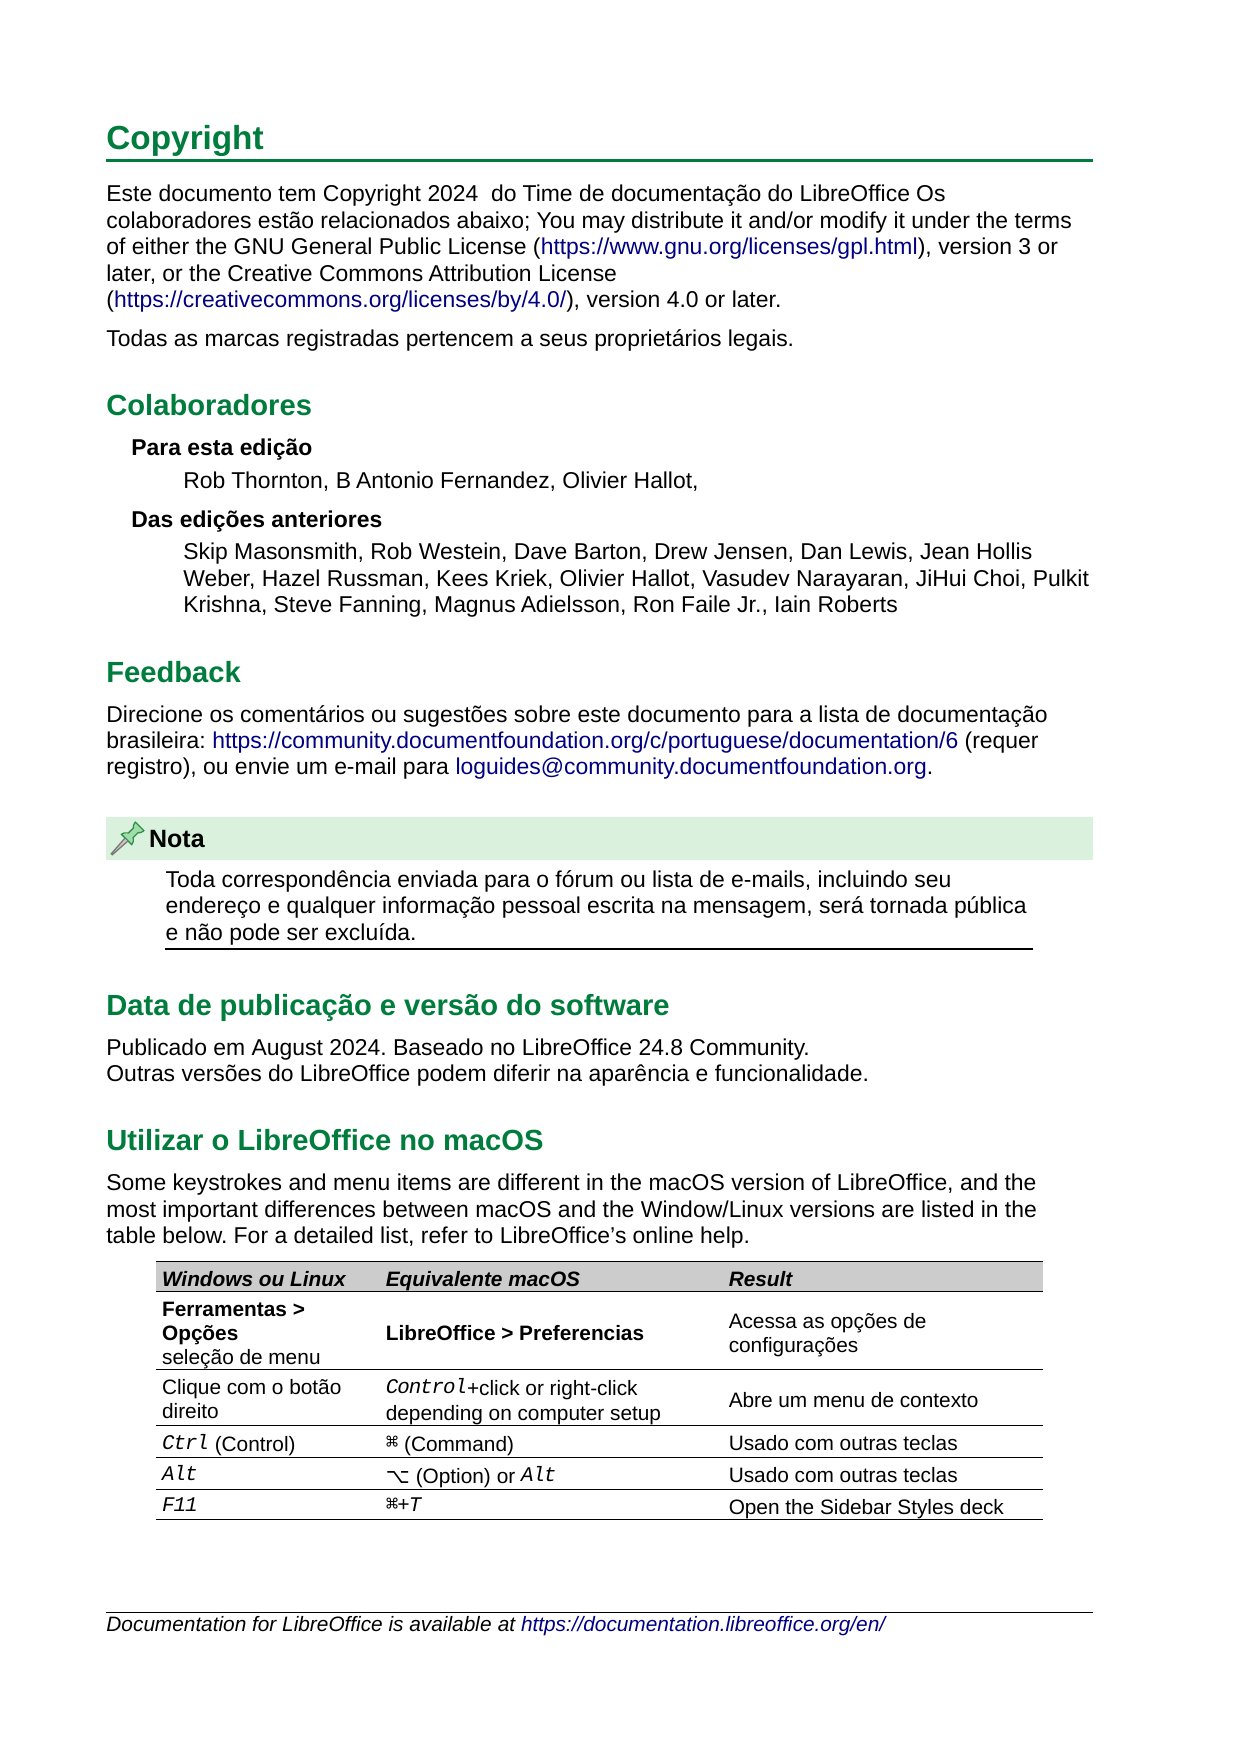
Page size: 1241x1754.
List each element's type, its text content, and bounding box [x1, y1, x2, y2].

subtitle Copyright [106, 118, 1093, 159]
text Rob Thornton, B Antonio Fernandez, Olivier Hallot, [183, 467, 1093, 493]
table_cell Control+click or right-click depending on computer setup [379, 1370, 722, 1425]
text Todas as marcas registradas pertencem a seus proprietários legais. [106, 325, 1093, 351]
text Publicado em Agosto de 2024. Baseado no LibreOffice 24.8 Community. Outras versões do LibreOffice podem diferir na aparência e funcionalidade. [106, 1033, 1093, 1086]
table_cell Acessa as opções de configurações [722, 1292, 1043, 1369]
table_cell Ctrl (Control) [156, 1426, 379, 1457]
text Para esta edição [131, 434, 1093, 461]
table_cell ⌘ (Command) [379, 1426, 722, 1457]
table_cell LibreOffice > Preferencias [379, 1292, 722, 1369]
table_cell Alt [156, 1458, 379, 1488]
table_cell ⌥ (Option) or Alt [379, 1458, 722, 1488]
subtitle Nota [106, 817, 1093, 860]
text Toda correspondência enviada para o fórum ou lista de e-mails, incluindo seu endereço e qualquer informação pessoal escrita na mensagem, será tornada pública e não pode ser excluída. [165, 866, 1033, 948]
table_cell Ferramentas > Opções seleção de menu [156, 1292, 379, 1369]
table_cell Usado com outras teclas [722, 1458, 1043, 1488]
text Skip Masonsmith, Rob Westein, Dave Barton, Drew Jensen, Dan Lewis, Jean Hollis Weber, Hazel Russman, Kees Kriek, Olivier Hallot, Vasudev Narayaran, JiHui Choi, Pulkit Krishna, Steve Fanning, Magnus Adielsson, Ron Faile Jr., Iain Roberts [183, 538, 1093, 617]
subtitle Colaboradores [106, 388, 1093, 422]
table_cell Abre um menu de contexto [722, 1370, 1043, 1425]
table_cell F11 [156, 1490, 379, 1518]
table_header Windows ou Linux [156, 1262, 379, 1291]
subtitle Feedback [106, 655, 1093, 688]
subtitle Data de publicação e versão do software [106, 987, 1093, 1021]
table_header Result [722, 1262, 1043, 1291]
text Das edições anteriores [131, 506, 1093, 532]
table_cell ⌘+T [379, 1490, 722, 1518]
table_cell Open the Sidebar Styles deck [722, 1490, 1043, 1518]
text Some keystrokes and menu items are different in the macOS version of LibreOffice, and the most important differences between macOS and the Window/Linux versions are listed in the table below. For a detailed list, refer to LibreOffice’s online help. [106, 1169, 1093, 1248]
text Direcione os comentários ou sugestões sobre este documento para a lista de documentação brasileira: https://community.documentfoundation.org/c/portuguese/documentation/6 (requer registro), ou envie um e-mail para loguides@community.documentfoundation.org. [106, 701, 1093, 780]
text Este documento tem Copyright 2024 do Time de documentação do LibreOffice Os colaboradores estão relacionados abaixo; You may distribute it and/or modify it under the terms of either the GNU General Public License (https://www.gnu.org/licenses/gpl.html), version 3 or later, or the Creative Commons Attribution License (https://creativecommons.org/licenses/by/4.0/), version 4.0 or later. [106, 180, 1093, 312]
table_header Equivalente macOS [379, 1262, 722, 1291]
subtitle Utilizar o LibreOffice no macOS [106, 1123, 1093, 1157]
table_cell Usado com outras teclas [722, 1426, 1043, 1457]
table_cell Clique com o botão direito [156, 1370, 379, 1425]
